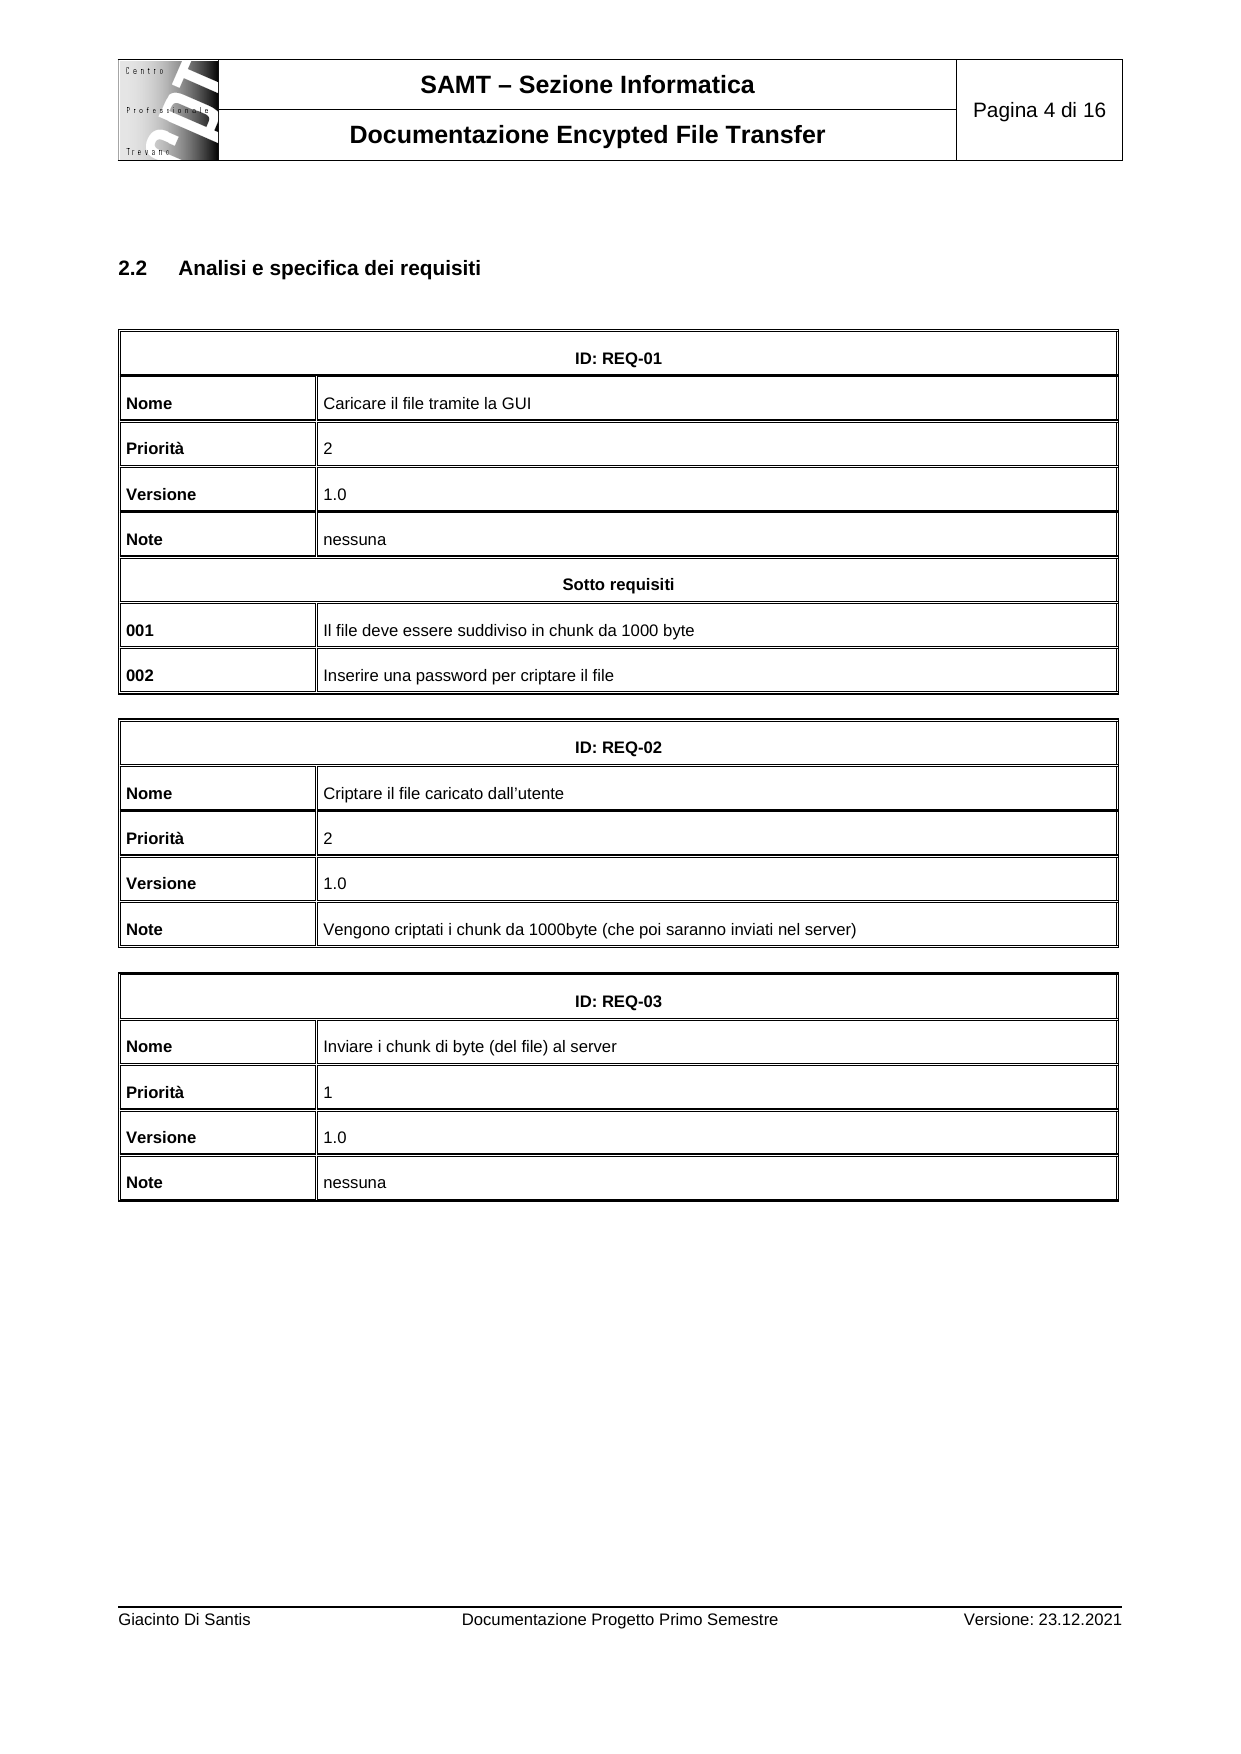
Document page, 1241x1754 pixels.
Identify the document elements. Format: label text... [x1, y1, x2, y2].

table_cell Priorità [121, 1066, 315, 1108]
table_cell Caricare il file tramite la GUI [318, 377, 1116, 419]
table_cell Versione [121, 858, 315, 899]
table_cell 1.0 [318, 858, 1116, 899]
table_cell Note [121, 903, 315, 945]
table_cell Nome [121, 767, 315, 809]
table_cell 2 [318, 812, 1116, 854]
table_cell Inviare i chunk di byte (del file) al server [318, 1021, 1116, 1063]
table_cell Note [121, 513, 315, 555]
table_cell Priorità [121, 423, 315, 464]
table_cell Vengono criptati i chunk da 1000byte (che poi saranno inviati nel server) [318, 903, 1116, 945]
subtitle Analisi e specifica dei requisiti [118, 256, 1122, 280]
table_cell 1 [318, 1066, 1116, 1108]
table_cell 1.0 [318, 1112, 1116, 1153]
table_cell Inserire una password per criptare il file [318, 649, 1116, 691]
table_cell 2 [318, 423, 1116, 464]
table_header ID: REQ-03 [121, 975, 1116, 1017]
table_cell 002 [121, 649, 315, 691]
table_cell Note [121, 1157, 315, 1199]
table_cell nessuna [318, 513, 1116, 555]
table_cell Criptare il file caricato dall’utente [318, 767, 1116, 809]
table_header ID: REQ-01 [121, 332, 1116, 374]
table_cell 001 [121, 604, 315, 646]
table_cell Priorità [121, 812, 315, 854]
table_cell Versione [121, 468, 315, 510]
picture [118, 60, 219, 160]
table_cell Sotto requisiti [121, 559, 1116, 601]
table_cell nessuna [318, 1157, 1116, 1199]
table_cell 1.0 [318, 468, 1116, 510]
table_cell Versione [121, 1112, 315, 1153]
table_header ID: REQ-02 [121, 722, 1116, 764]
table_cell Nome [121, 1021, 315, 1063]
table_cell Nome [121, 377, 315, 419]
table_cell Il file deve essere suddiviso in chunk da 1000 byte [318, 604, 1116, 646]
